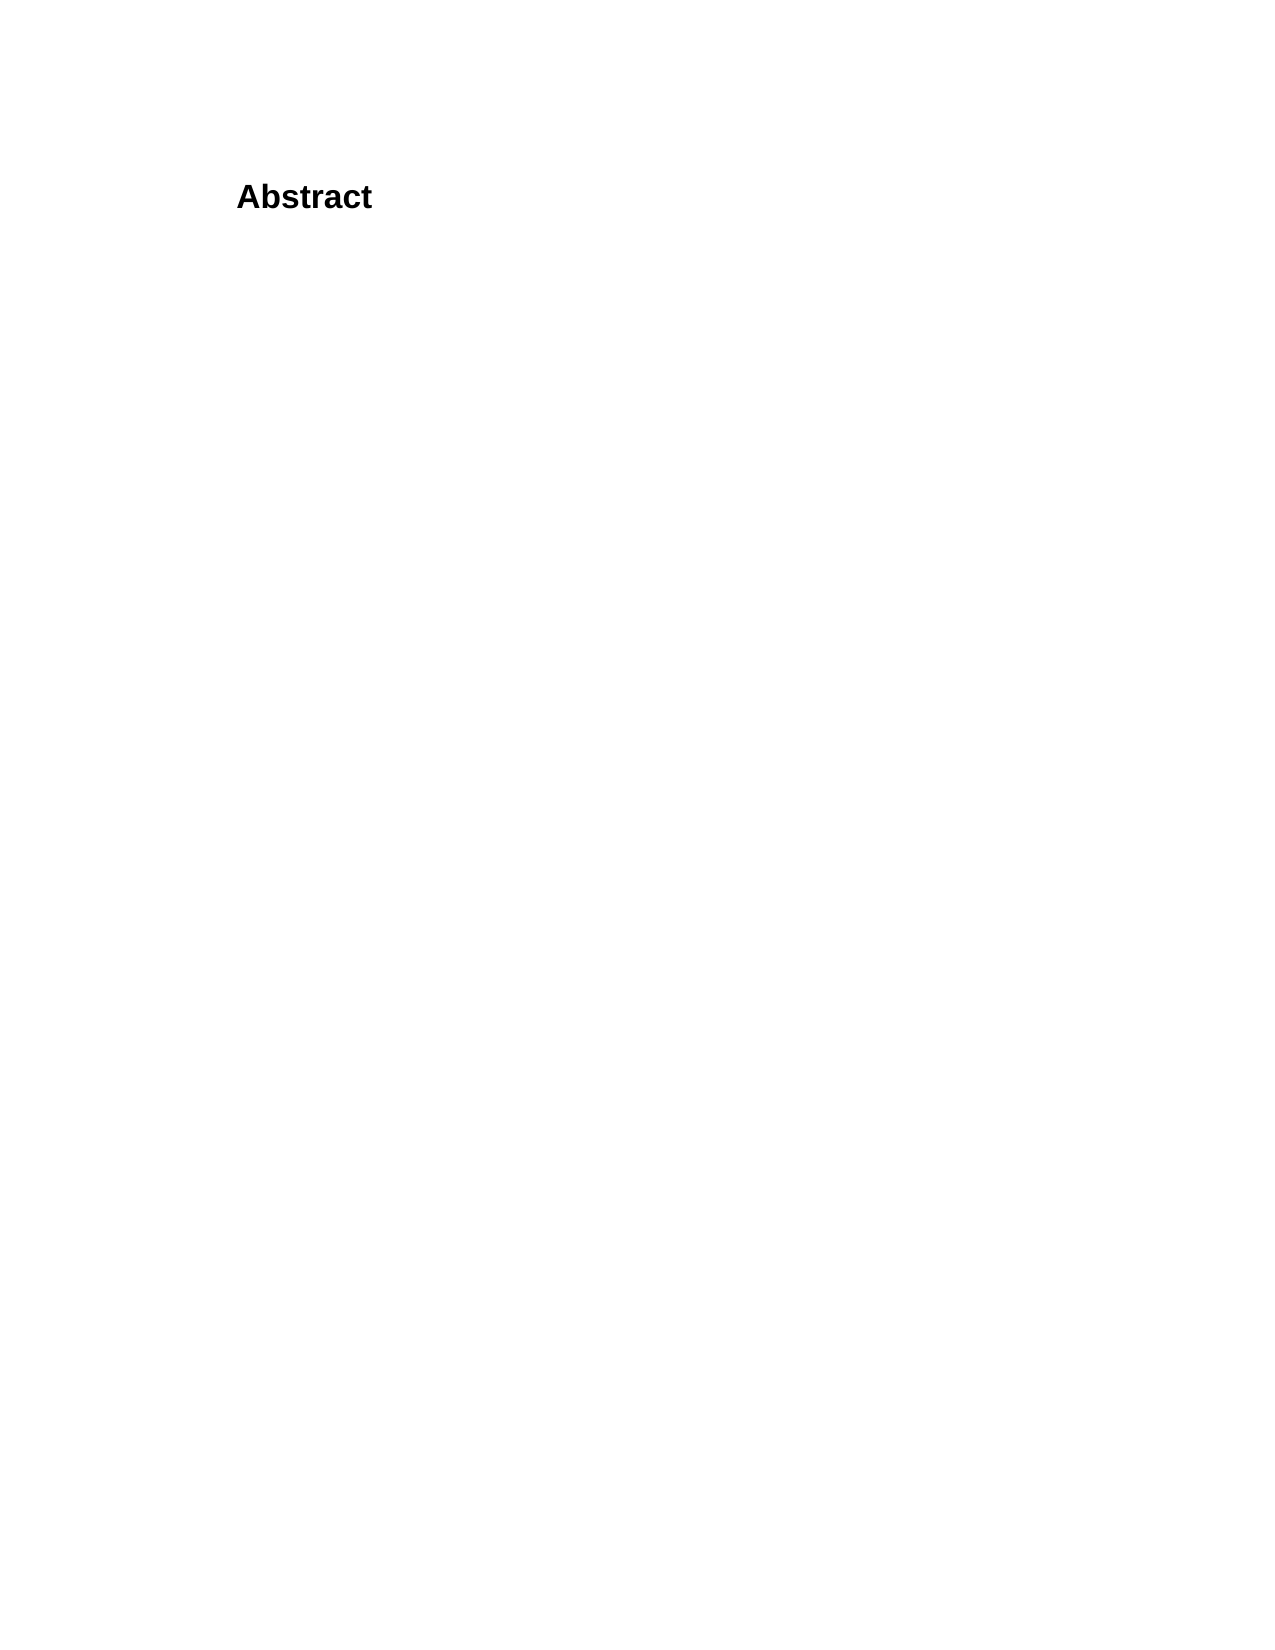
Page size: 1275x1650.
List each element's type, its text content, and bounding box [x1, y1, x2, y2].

subtitle Abstract [236, 177, 1127, 216]
